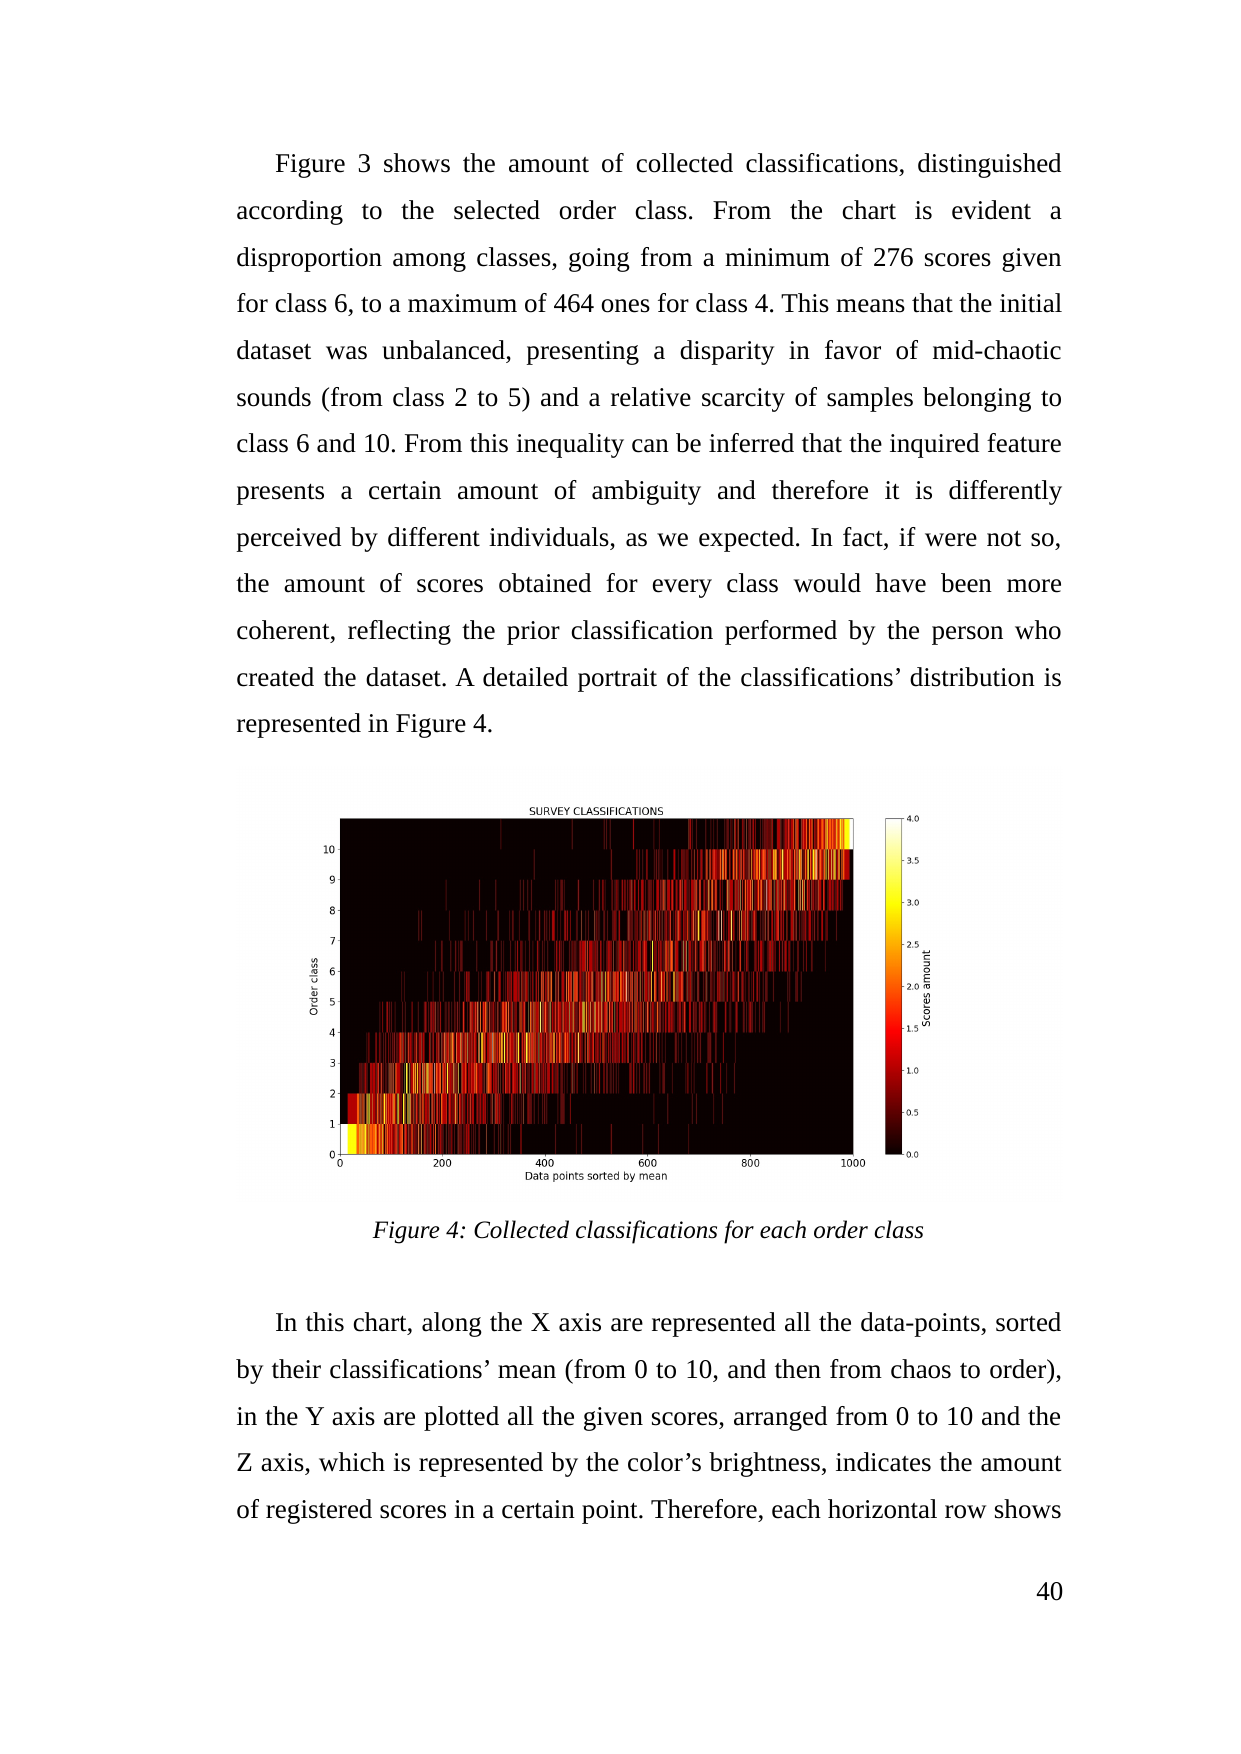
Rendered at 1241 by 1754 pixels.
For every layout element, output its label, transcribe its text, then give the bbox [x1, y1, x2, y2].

text Figure 3 shows the amount of collected classifications, distinguished according to the selected order class. From the chart is evident a disproportion among classes, going from a minimum of 276 scores given for class 6, to a maximum of 464 ones for class 4. This means that the initial dataset was unbalanced, presenting a disparity in favor of mid-chaotic sounds (from class 2 to 5) and a relative scarcity of samples belonging to class 6 and 10. From this inequality can be inferred that the inquired feature presents a certain amount of ambiguity and therefore it is differently perceived by different individuals, as we expected. In fact, if were not so, the amount of scores obtained for every class would have been more coherent, reflecting the prior classification performed by the person who created the dataset. A detailed portrait of the classifications’ distribution is represented in Figure 4. [236, 148, 1063, 739]
text Figure 4: Collected classifications for each order class [236, 1202, 1063, 1244]
picture [236, 766, 1063, 1202]
text In this chart, along the X axis are represented all the data-points, sorted by their classifications’ mean (from 0 to 10, and then from chaos to order), in the Y axis are plotted all the given scores, arranged from 0 to 10 and the Z axis, which is represented by the color’s brightness, indicates the amount of registered scores in a certain point. Therefore, each horizontal row shows [236, 1307, 1063, 1524]
